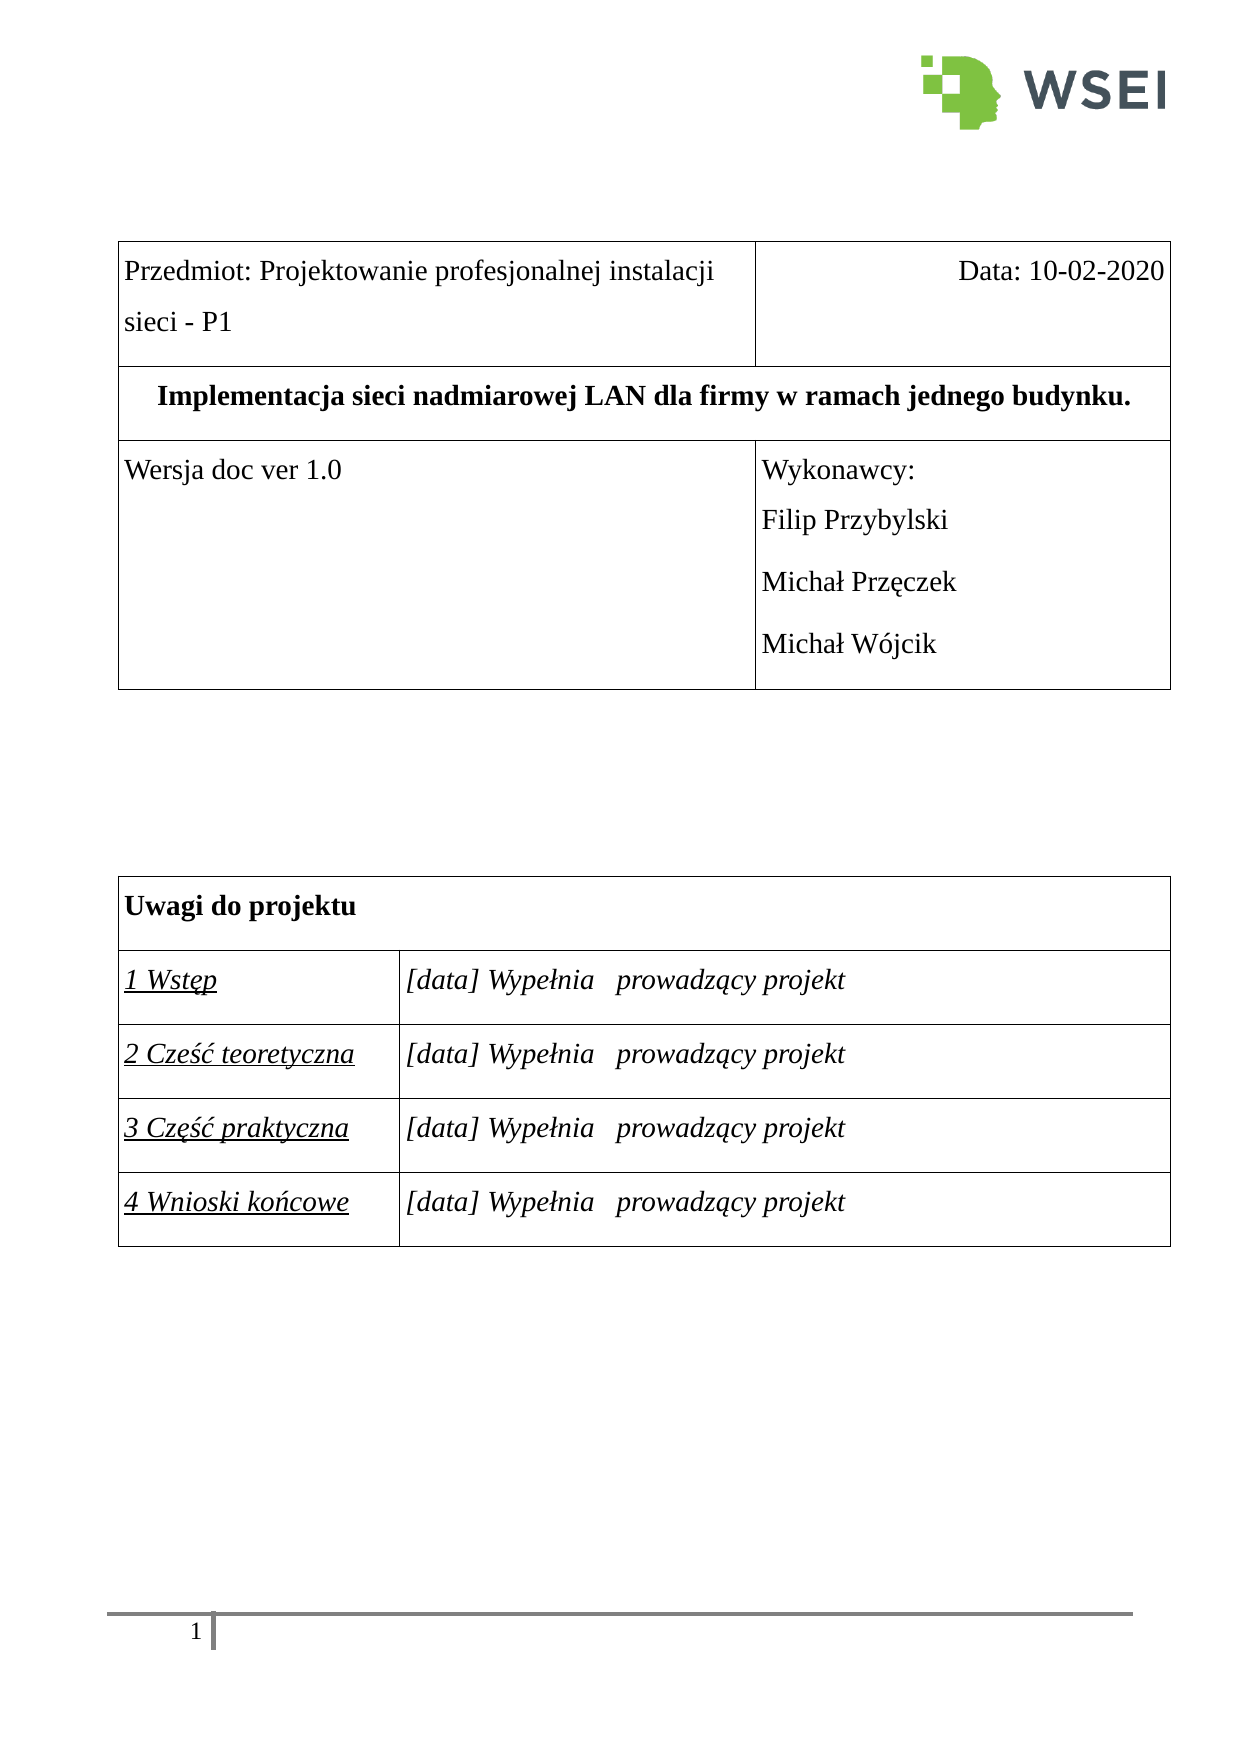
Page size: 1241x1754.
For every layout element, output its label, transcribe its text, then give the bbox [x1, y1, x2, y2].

table_cell Wersja doc ver 1.0 [119, 441, 755, 688]
table_cell 3 Część praktyczna [119, 1099, 399, 1172]
table_cell [data] Wypełnia prowadzący projekt [400, 1173, 1170, 1246]
table_header Uwagi do projektu [119, 877, 1170, 949]
table_cell Implementacja sieci nadmiarowej LAN dla firmy w ramach jednego budynku. [119, 367, 1170, 440]
table_header Przedmiot: Projektowanie profesjonalnej instalacji sieci - P1 [119, 242, 755, 366]
table_header Data: 10-02-2020 [756, 242, 1170, 366]
table_cell Wykonawcy: Filip Przybylski Michał Przęczek Michał Wójcik [756, 441, 1170, 688]
table_cell [data] Wypełnia prowadzący projekt [400, 951, 1170, 1024]
table_cell 1 Wstęp [119, 951, 399, 1024]
table_cell [data] Wypełnia prowadzący projekt [400, 1099, 1170, 1172]
table_cell [data] Wypełnia prowadzący projekt [400, 1025, 1170, 1098]
table_cell 2 Cześć teoretyczna [119, 1025, 399, 1098]
table_cell 4 Wnioski końcowe [119, 1173, 399, 1246]
